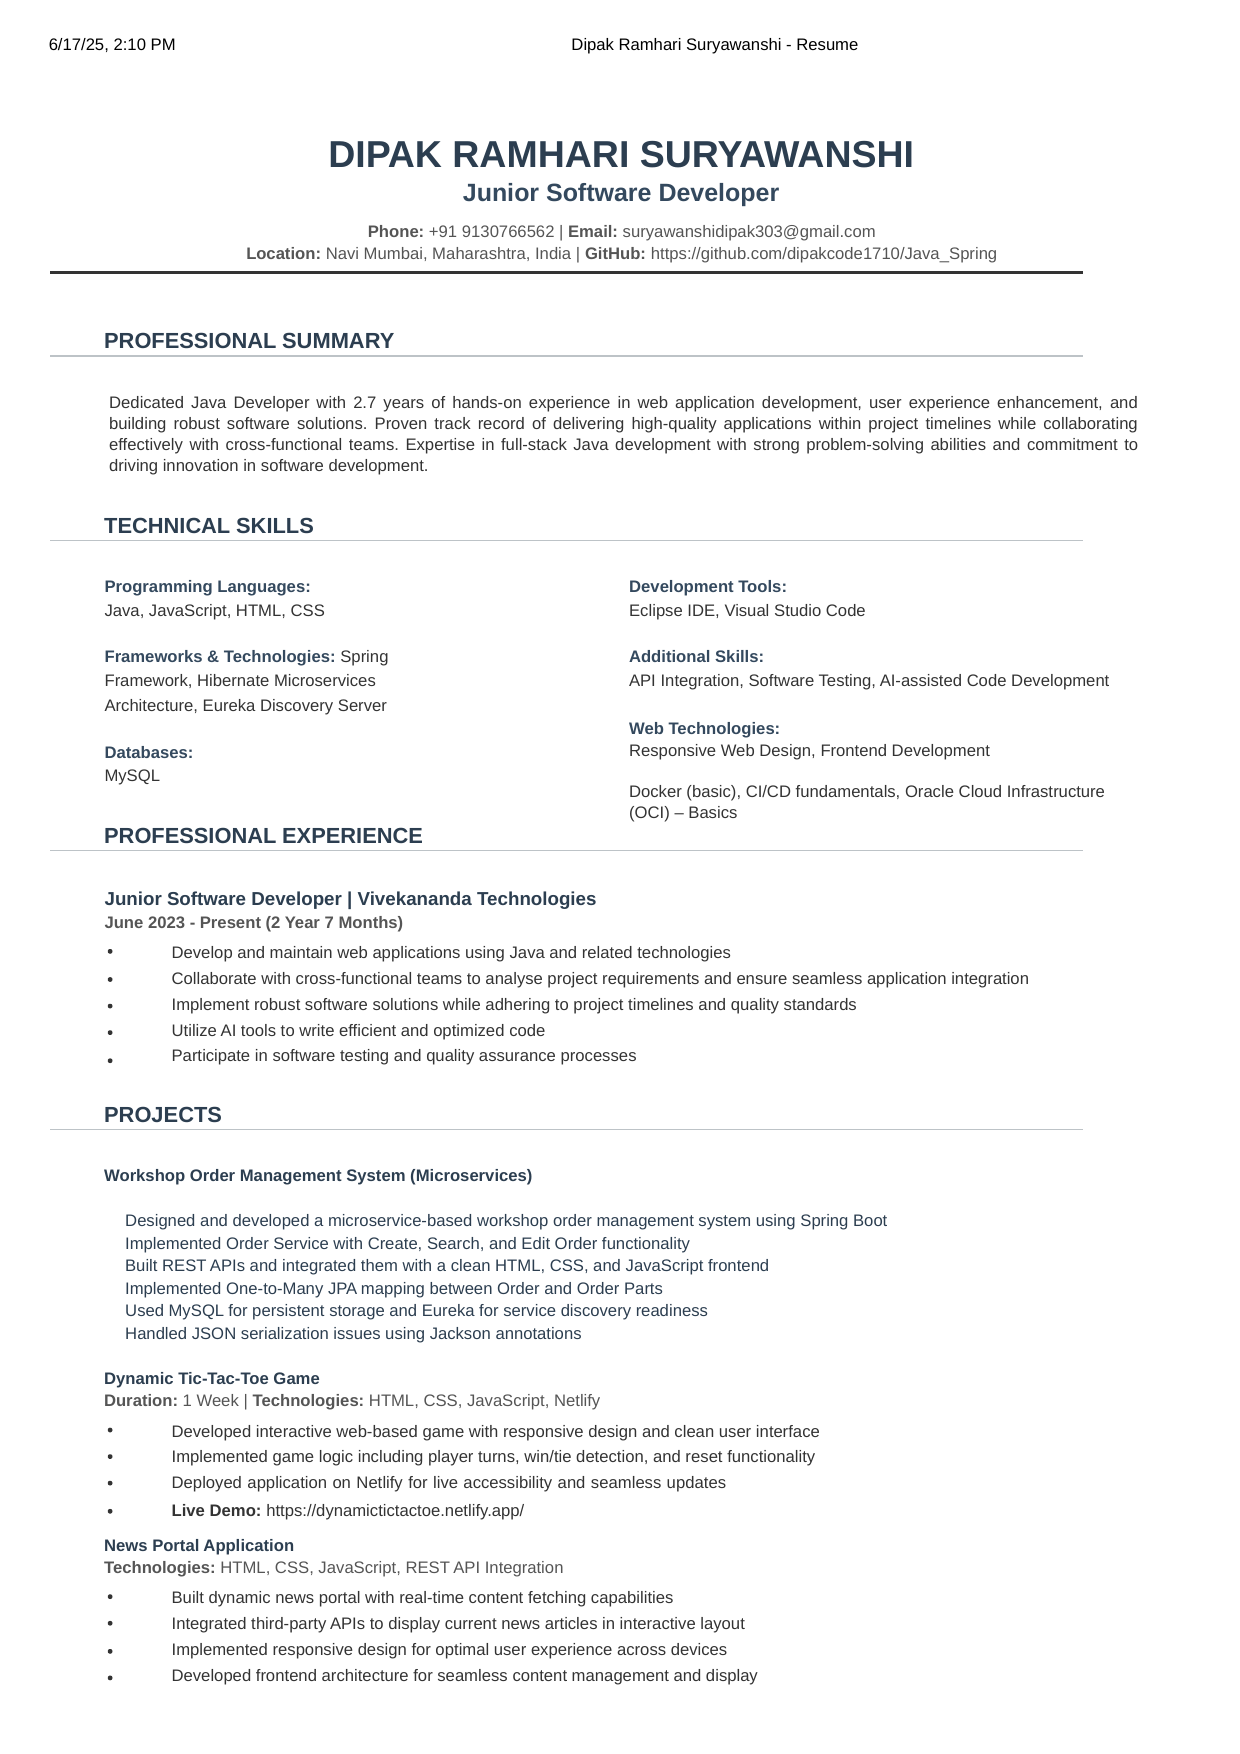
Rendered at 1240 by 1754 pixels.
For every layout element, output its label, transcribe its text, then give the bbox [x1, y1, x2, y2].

text Junior Software Developer | Vivekananda Technologies [104, 888, 1190, 909]
text Workshop Order Management System (Microservices) [104, 1166, 1190, 1185]
text Phone: +91 9130766562 | Email: suryawanshidipak303@gmail.com [53, 222, 1190, 241]
text Built dynamic news portal with real-time content fetching capabilities [109, 1588, 1139, 1607]
text Implement robust software solutions while adhering to project timelines and quality standards [109, 994, 1139, 1014]
text Implemented Order Service with Create, Search, and Edit Order functionality [125, 1234, 1190, 1253]
text Participate in software testing and quality assurance processes [109, 1046, 1139, 1065]
text Develop and maintain web applications using Java and related technologies [109, 943, 1139, 962]
text Junior Software Developer [52, 178, 1190, 207]
text Duration: 1 Week | Technologies: HTML, CSS, JavaScript, Netlify [104, 1391, 1190, 1410]
table_header Programming Languages: Java, JavaScript, HTML, CSS Frameworks & Technologies: Spring Framework, Hibernate Microservices Architecture, Eureka Discovery Server Databases: MySQL [104, 577, 629, 823]
table_header Development Tools: Eclipse IDE, Visual Studio Code Additional Skills: API Integration, Software Testing, AI-assisted Code Development Web Technologies: Responsive Web Design, Frontend Development Docker (basic), CI/CD fundamentals, Oracle Cloud Infrastructure (OCI) – Basics [629, 577, 1124, 823]
text Designed and developed a microservice-based workshop order management system using Spring Boot [125, 1211, 1190, 1230]
text Dedicated Java Developer with 2.7 years of hands-on experience in web application development, user experience enhancement, and building robust software solutions. Proven track record of delivering high-quality applications within project timelines while collaborating effectively with cross-functional teams. Expertise in full-stack Java development with strong problem-solving abilities and commitment to driving innovation in software development. [109, 393, 1139, 475]
text Location: Navi Mumbai, Maharashtra, India | GitHub: https://github.com/dipakcode1710/Java_Spring [53, 244, 1190, 263]
text Developed frontend architecture for seamless content management and display [109, 1666, 1139, 1685]
text Handled JSON serialization issues using Jackson annotations [125, 1324, 1190, 1343]
text Built REST APIs and integrated them with a clean HTML, CSS, and JavaScript frontend [125, 1256, 1190, 1275]
text News Portal Application [104, 1535, 1190, 1554]
text Technologies: HTML, CSS, JavaScript, REST API Integration [104, 1558, 1190, 1577]
subtitle PROFESSIONAL SUMMARY [104, 328, 1190, 353]
text Implemented responsive design for optimal user experience across devices [109, 1640, 1139, 1659]
subtitle DIPAK RAMHARI SURYAWANSHI [52, 132, 1190, 175]
text Collaborate with cross-functional teams to analyse project requirements and ensure seamless application integration [109, 969, 1139, 988]
text Dynamic Tic-Tac-Toe Game [104, 1369, 1190, 1388]
text Deployed application on Netlify for live accessibility and seamless updates Live Demo: https://dynamictictactoe.netlify.app/ [109, 1473, 727, 1519]
subtitle PROFESSIONAL EXPERIENCE [104, 823, 1190, 848]
text 6/17/25, 2:10 PM Dipak Ramhari Suryawanshi - Resume [48, 35, 1190, 54]
text Utilize AI tools to write efficient and optimized code [109, 1020, 1139, 1039]
text Implemented game logic including player turns, win/tie detection, and reset functionality [109, 1447, 1139, 1466]
text June 2023 - Present (2 Year 7 Months) [104, 912, 1190, 932]
text Developed interactive web-based game with responsive design and clean user interface [109, 1421, 1139, 1441]
subtitle PROJECTS [104, 1102, 1190, 1127]
subtitle TECHNICAL SKILLS [104, 513, 1190, 538]
text Used MySQL for persistent storage and Eureka for service discovery readiness [125, 1301, 1190, 1320]
text Integrated third-party APIs to display current news articles in interactive layout [109, 1614, 1139, 1633]
text Implemented One-to-Many JPA mapping between Order and Order Parts [125, 1279, 1190, 1298]
